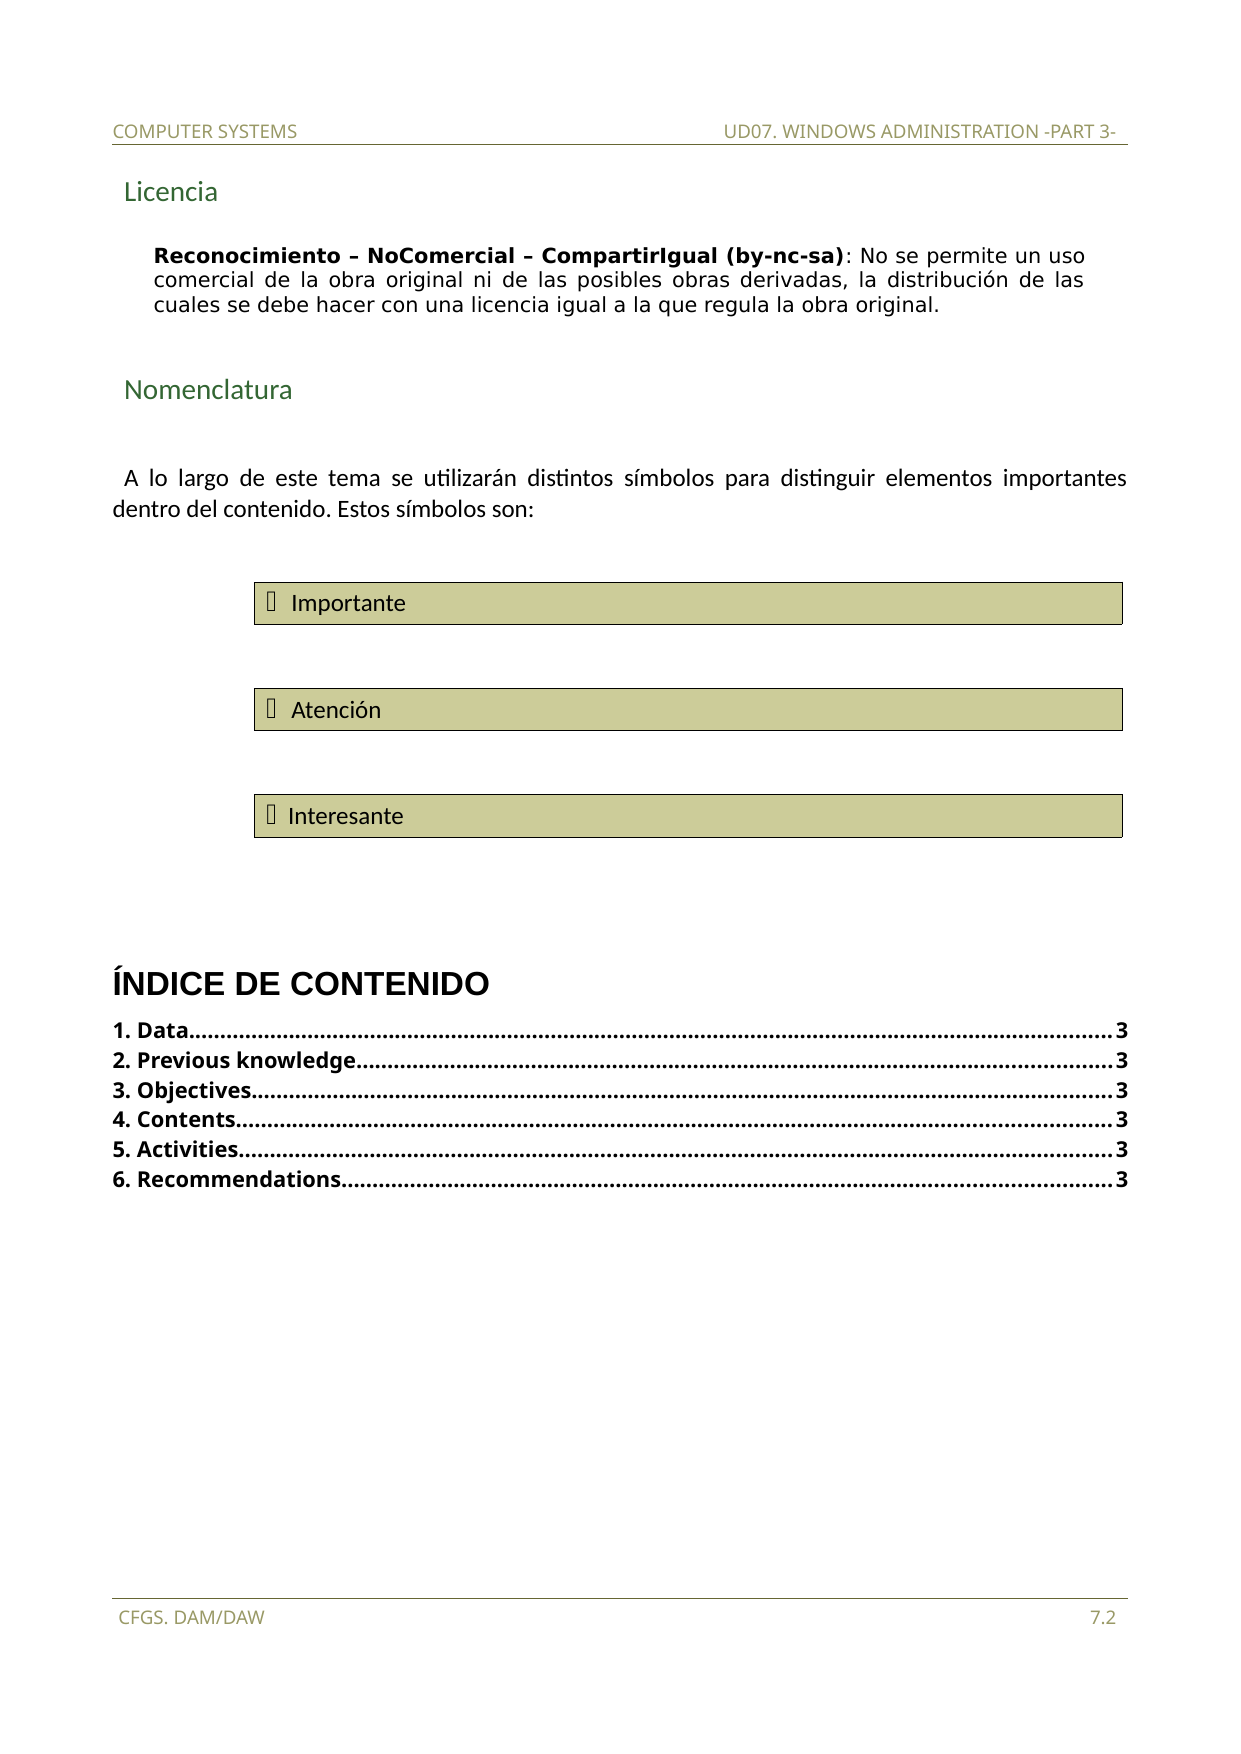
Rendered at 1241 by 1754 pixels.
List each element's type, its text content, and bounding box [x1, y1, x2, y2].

text 5. Activities 3 [112, 1134, 1128, 1164]
text 4. Contents 3 [112, 1104, 1128, 1134]
text 6. Recommendations 3 [112, 1164, 1128, 1194]
text 3. Objectives 3 [112, 1074, 1128, 1104]
text Licencia [112, 173, 1128, 209]
text 2. Previous knowledge 3 [112, 1045, 1128, 1074]
text 1. Data 3 [112, 1015, 1128, 1045]
text Nomenclatura [112, 371, 1128, 407]
text  Interesante [255, 795, 1122, 837]
text Reconocimiento – NoComercial – CompartirIgual (by-nc-sa): No se permite un uso comercial de la obra original ni de las posibles obras derivadas, la distribución de las cuales se debe hacer con una licencia igual a la que regula la obra original. [153, 244, 1086, 317]
text A lo largo de este tema se utilizarán distintos símbolos para distinguir elementos importantes dentro del contenido. Estos símbolos son: [112, 462, 1128, 523]
text  Importante [255, 583, 1122, 624]
subtitle Índice de contenido [112, 964, 1128, 1002]
text  Atención [255, 689, 1122, 730]
